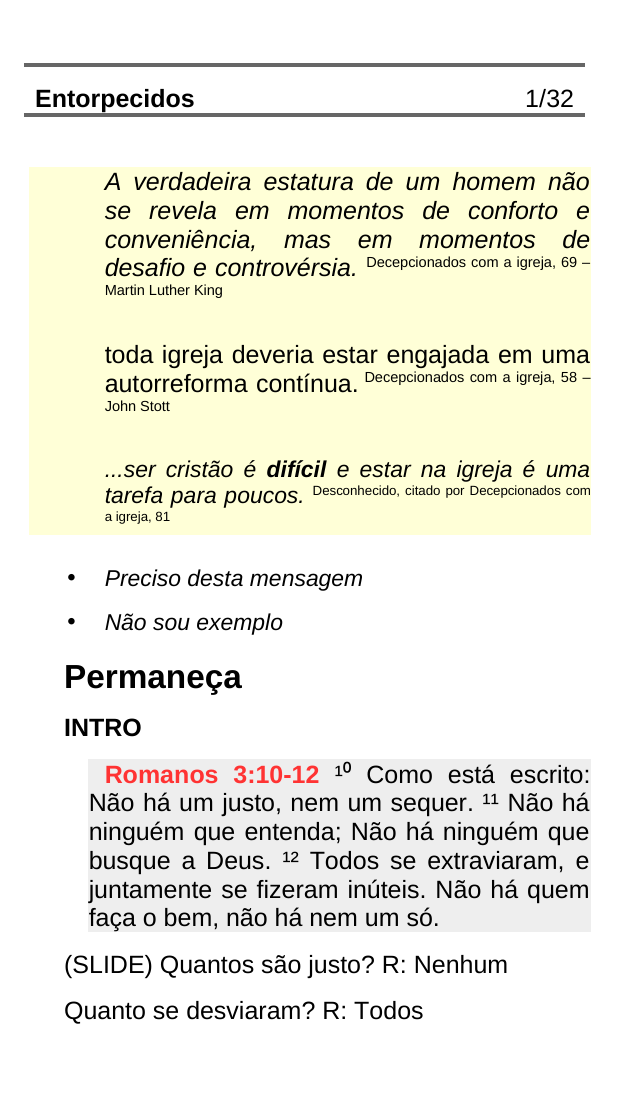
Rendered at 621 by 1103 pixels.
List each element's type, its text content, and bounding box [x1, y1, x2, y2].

list INTRO [29, 713, 591, 742]
list Romanos 3:10-12 ¹⁰ Como está escrito: Não há um justo, nem um sequer. ¹¹ Não há ninguém que entenda; Não há ninguém que busque a Deus. ¹² Todos se extraviaram, e juntamente se fizeram inúteis. Não há quem faça o bem, não há nem um só. [88, 759, 591, 932]
subtitle Permaneça [29, 657, 591, 695]
list ...ser cristão é difícil e estar na igreja é uma tarefa para poucos. Desconhecido, citado por Decepcionados com a igreja, 81 [29, 456, 591, 535]
list A verdadeira estatura de um homem não se revela em momentos de conforto e conveniência, mas em momentos de desafio e controvérsia. Decepcionados com a igreja, 69 – Martin Luther King [29, 167, 591, 311]
list (SLIDE) Quantos são justo? R: Nenhum [29, 950, 591, 978]
list Preciso desta mensagem [67, 565, 591, 592]
list Quanto se desviaram? R: Todos [29, 996, 591, 1025]
list Não sou exemplo [67, 609, 591, 636]
list toda igreja deveria estar engajada em uma autorreforma contínua. Decepcionados com a igreja, 58 – John Stott [29, 340, 591, 427]
